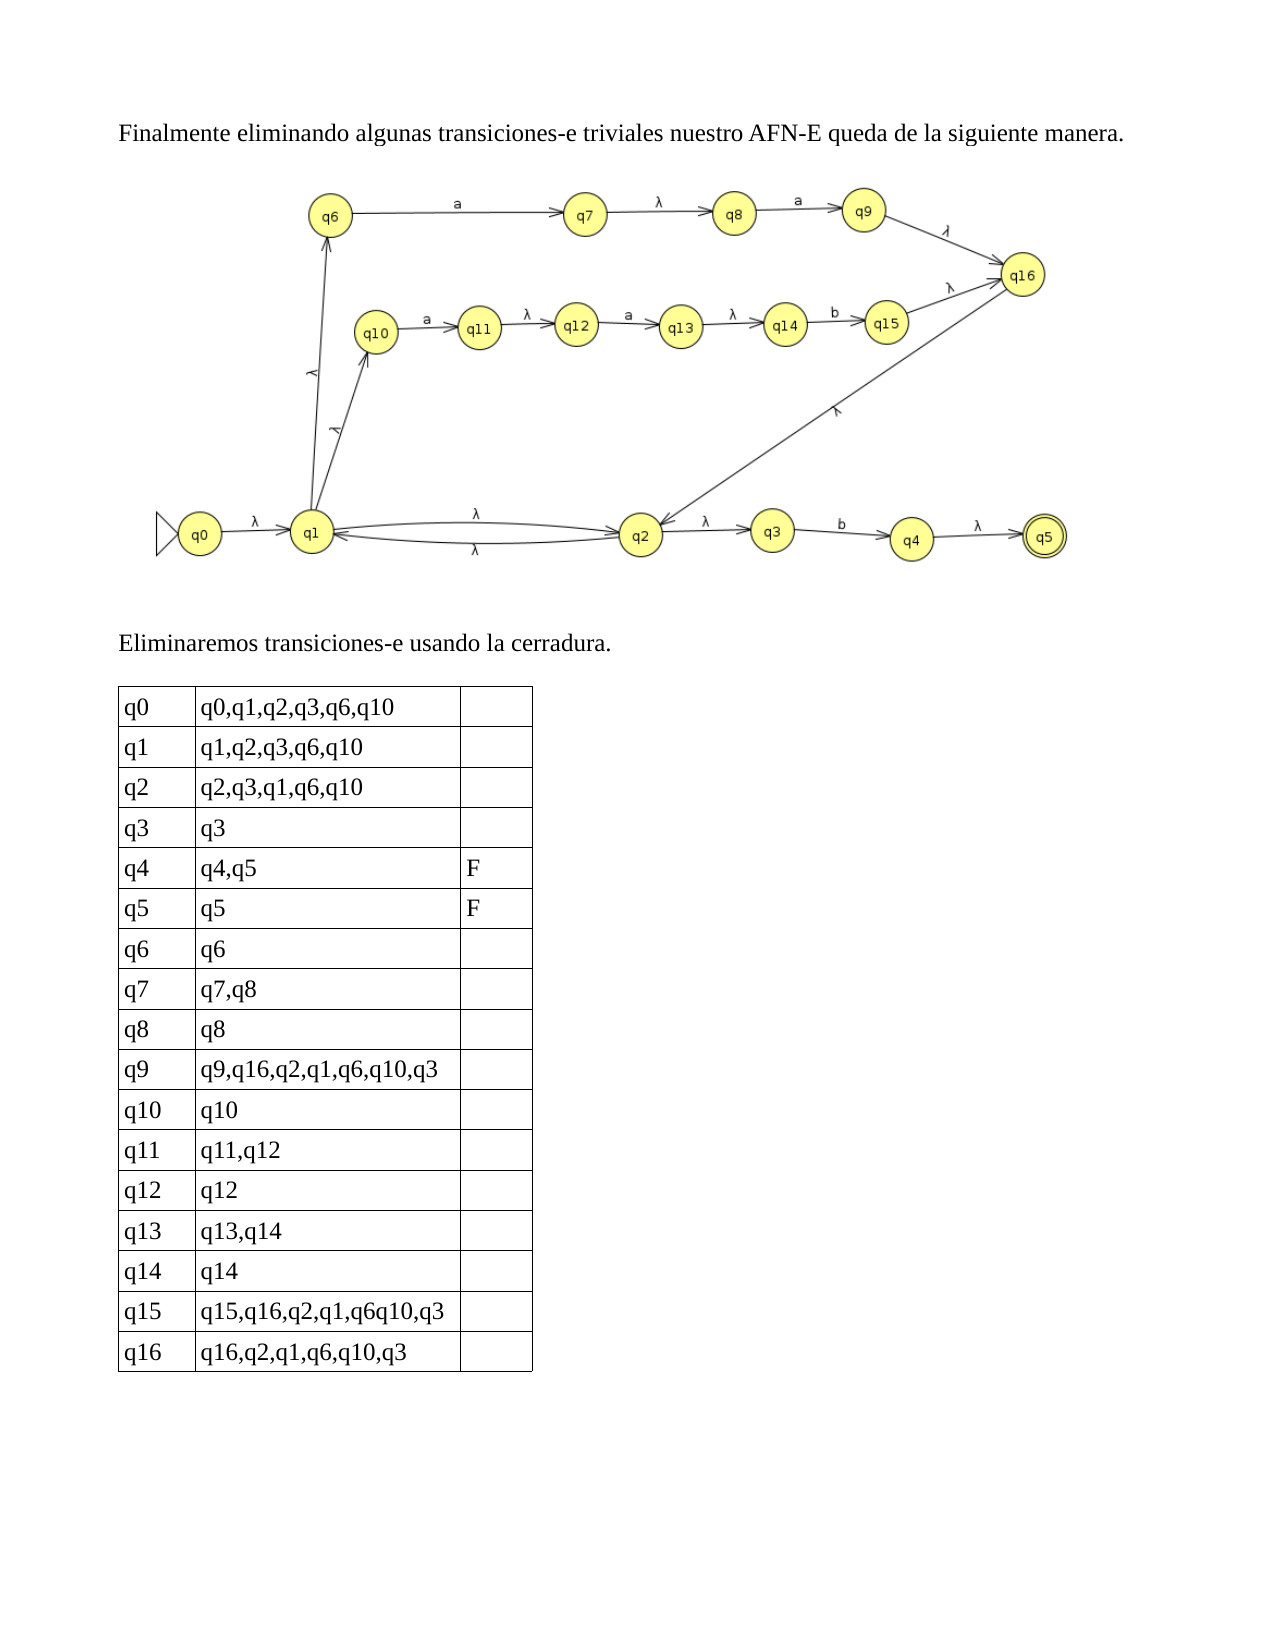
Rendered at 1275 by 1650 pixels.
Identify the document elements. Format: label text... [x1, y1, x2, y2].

table_cell [461, 1010, 532, 1049]
table_cell [461, 1332, 532, 1371]
table_cell q15 [119, 1292, 195, 1331]
text Finalmente eliminando algunas transiciones-e triviales nuestro AFN-E queda de la siguiente manera. [118, 118, 1157, 147]
table_cell [461, 1130, 532, 1170]
table_cell [461, 929, 532, 968]
table_cell q4 [119, 848, 195, 887]
table_cell [461, 1171, 532, 1210]
table_cell [461, 727, 532, 767]
table_cell F [461, 848, 532, 887]
table_cell q16 [119, 1332, 195, 1371]
table_cell q6 [196, 929, 460, 968]
table_cell q2,q3,q1,q6,q10 [196, 768, 460, 807]
table_cell q6 [119, 929, 195, 968]
text Eliminaremos transiciones-e usando la cerradura. [118, 147, 1157, 657]
table_cell q14 [196, 1251, 460, 1291]
table_cell q5 [119, 889, 195, 928]
table_cell [461, 1050, 532, 1089]
table_cell [461, 1090, 532, 1129]
table_cell F [461, 889, 532, 928]
table_cell [461, 1292, 532, 1331]
table_cell q11 [119, 1130, 195, 1170]
table_cell q1,q2,q3,q6,q10 [196, 727, 460, 767]
table_cell q3 [196, 808, 460, 847]
table_cell q14 [119, 1251, 195, 1291]
table_cell q12 [196, 1171, 460, 1210]
table_cell q16,q2,q1,q6,q10,q3 [196, 1332, 460, 1371]
table_cell [461, 1251, 532, 1291]
table_cell q15,q16,q2,q1,q6q10,q3 [196, 1292, 460, 1331]
table_header q0,q1,q2,q3,q6,q10 [196, 687, 460, 726]
table_cell q10 [119, 1090, 195, 1129]
table_cell q5 [196, 889, 460, 928]
table_cell q1 [119, 727, 195, 767]
table_cell q3 [119, 808, 195, 847]
table_cell q10 [196, 1090, 460, 1129]
table_cell q9,q16,q2,q1,q6,q10,q3 [196, 1050, 460, 1089]
table_cell [461, 969, 532, 1008]
table_header q0 [119, 687, 195, 726]
table_cell [461, 808, 532, 847]
table_cell [461, 1211, 532, 1250]
table_cell q11,q12 [196, 1130, 460, 1170]
table_cell q8 [119, 1010, 195, 1049]
table_header [461, 687, 532, 726]
table_cell q9 [119, 1050, 195, 1089]
table_cell q13,q14 [196, 1211, 460, 1250]
table_cell [461, 768, 532, 807]
table_cell q7 [119, 969, 195, 1008]
table_cell q12 [119, 1171, 195, 1210]
table_cell q2 [119, 768, 195, 807]
table_cell q7,q8 [196, 969, 460, 1008]
table_cell q4,q5 [196, 848, 460, 887]
table_cell q8 [196, 1010, 460, 1049]
table_cell q13 [119, 1211, 195, 1250]
picture [152, 146, 189, 629]
